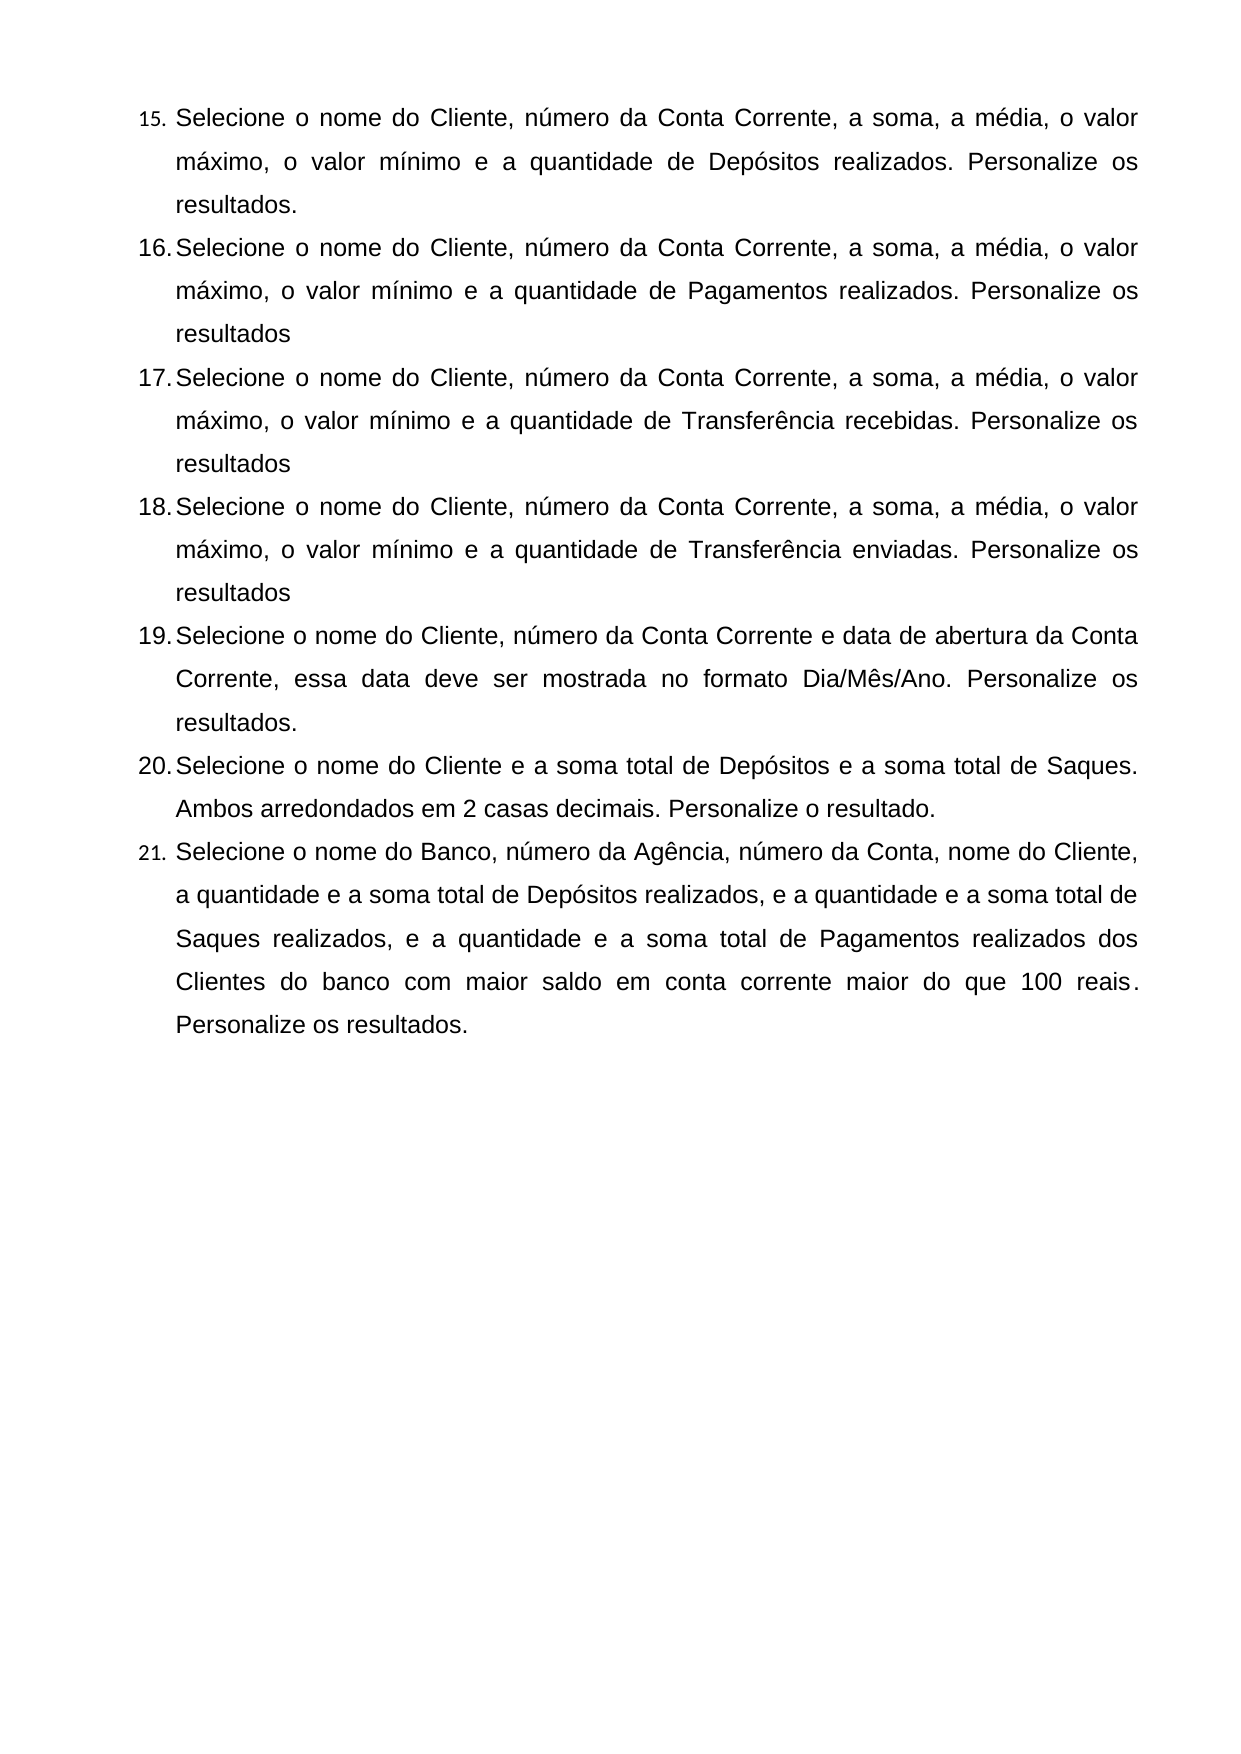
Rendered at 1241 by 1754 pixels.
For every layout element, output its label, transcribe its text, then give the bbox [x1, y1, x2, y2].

list Selecione o nome do Cliente, número da Conta Corrente, a soma, a média, o valor máximo, o valor mínimo e a quantidade de Transferência enviadas. Personalize os resultados [138, 492, 1140, 607]
list Selecione o nome do Cliente, número da Conta Corrente, a soma, a média, o valor máximo, o valor mínimo e a quantidade de Pagamentos realizados. Personalize os resultados [138, 233, 1140, 348]
list Selecione o nome do Cliente e a soma total de Depósitos e a soma total de Saques. Ambos arredondados em 2 casas decimais. Personalize o resultado. [138, 751, 1140, 823]
list Selecione o nome do Cliente, número da Conta Corrente, a soma, a média, o valor máximo, o valor mínimo e a quantidade de Depósitos realizados. Personalize os resultados. [138, 103, 1140, 219]
list Selecione o nome do Banco, número da Agência, número da Conta, nome do Cliente, a quantidade e a soma total de Depósitos realizados, e a quantidade e a soma total de Saques realizados, e a quantidade e a soma total de Pagamentos realizados dos Clientes do banco com maior saldo em conta corrente maior do que 100 reais. Personalize os resultados. [138, 837, 1140, 1039]
list Selecione o nome do Cliente, número da Conta Corrente e data de abertura da Conta Corrente, essa data deve ser mostrada no formato Dia/Mês/Ano. Personalize os resultados. [138, 621, 1140, 736]
list Selecione o nome do Cliente, número da Conta Corrente, a soma, a média, o valor máximo, o valor mínimo e a quantidade de Transferência recebidas. Personalize os resultados [138, 363, 1140, 478]
